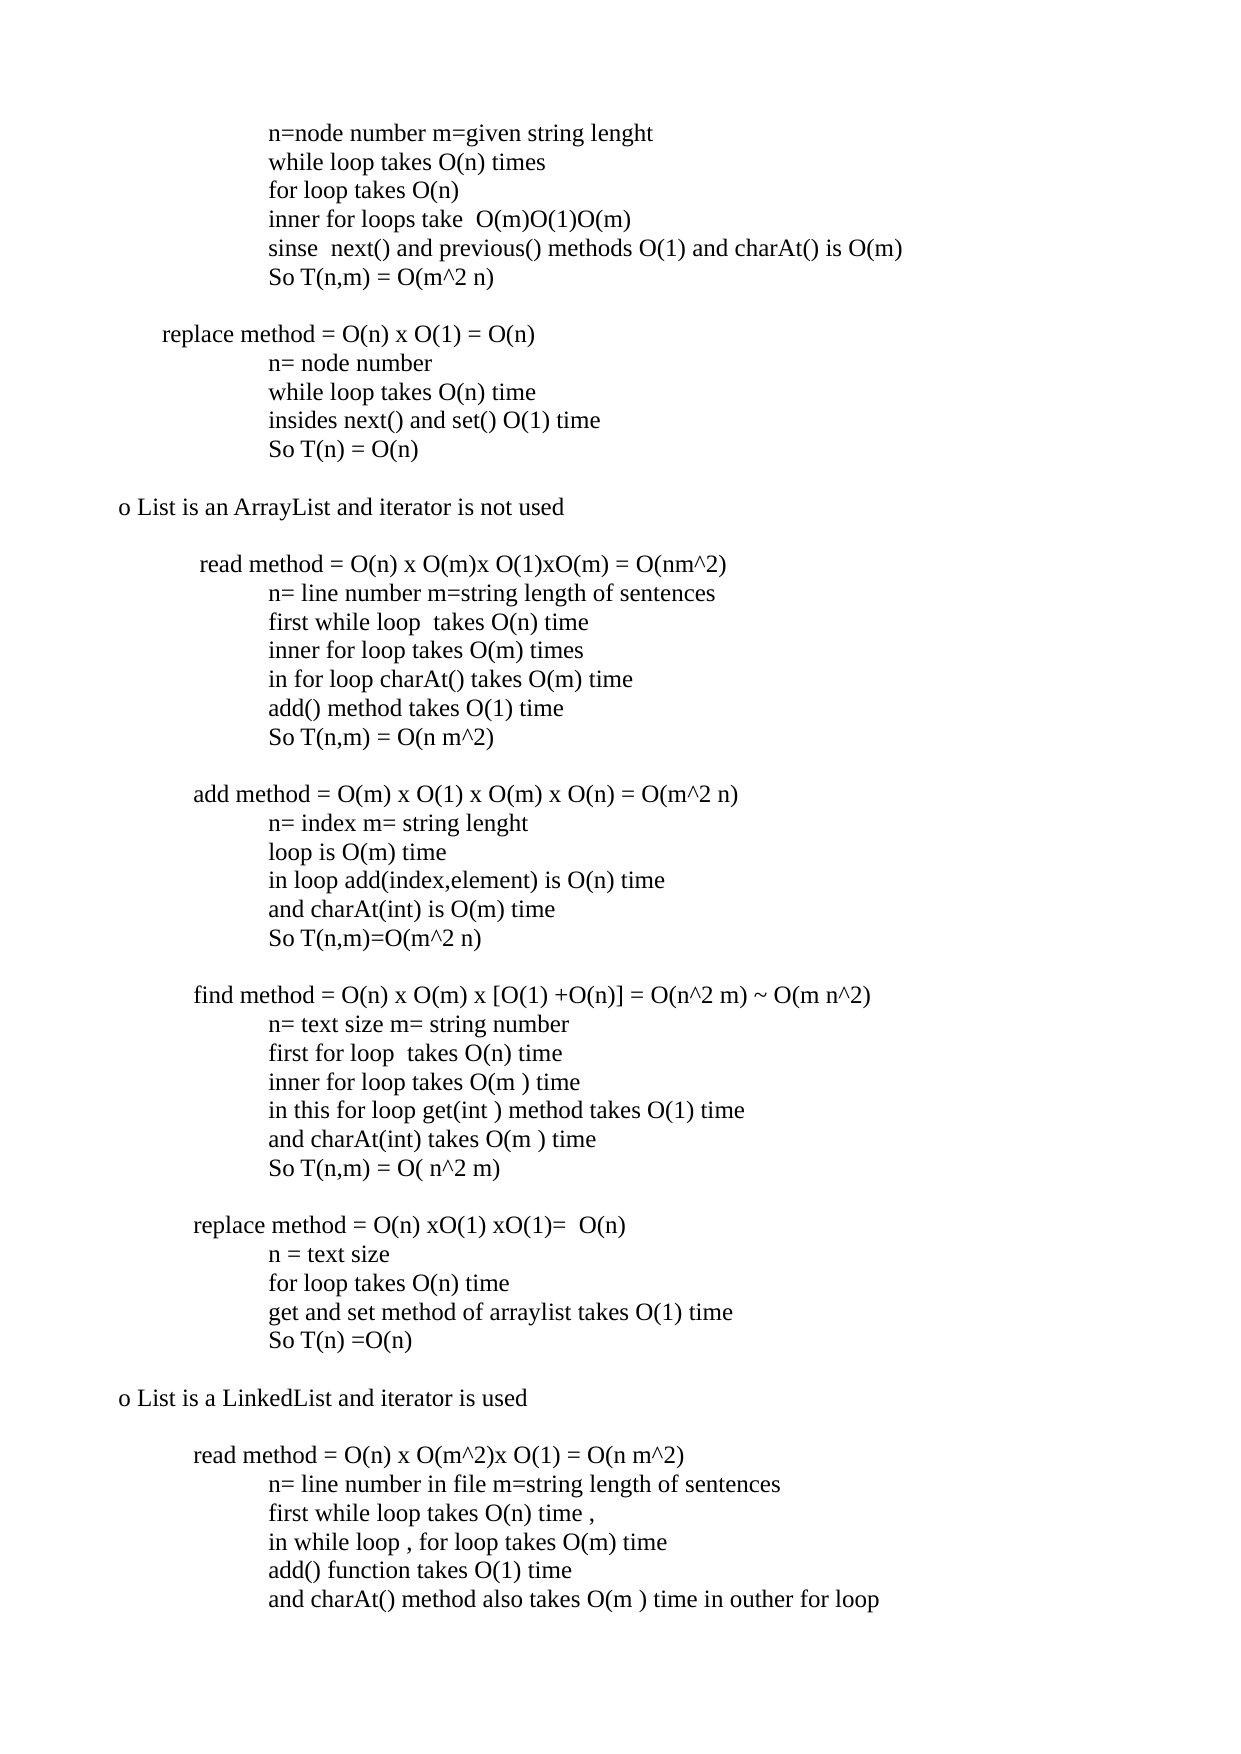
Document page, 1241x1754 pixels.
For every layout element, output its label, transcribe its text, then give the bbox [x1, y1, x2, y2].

text So T(n,m)=O(m^2 n) [118, 923, 1122, 952]
text first while loop takes O(n) time , [118, 1498, 1122, 1527]
text add() method takes O(1) time [118, 693, 1122, 722]
text So T(n) =O(n) [118, 1326, 1122, 1354]
text add method = O(m) x O(1) x O(m) x O(n) = O(m^2 n) [118, 779, 1122, 808]
text So T(n,m) = O( n^2 m) [118, 1153, 1122, 1182]
text and charAt(int) is O(m) time [118, 894, 1122, 923]
text and charAt() method also takes O(m ) time in outher for loop [118, 1584, 1122, 1613]
text replace method = O(n) x O(1) = O(n) [118, 319, 1234, 348]
text in loop add(index,element) is O(n) time [118, 866, 1122, 894]
text get and set method of arraylist takes O(1) time [118, 1297, 1122, 1326]
text while loop takes O(n) time [118, 377, 1234, 406]
text loop is O(m) time [118, 837, 1122, 866]
text n=node number m=given string lenght [118, 118, 1234, 147]
text So T(n,m) = O(m^2 n) [118, 262, 1234, 291]
text n= text size m= string number [118, 1009, 1122, 1038]
text while loop takes O(n) times [118, 147, 1234, 176]
text add() function takes O(1) time [118, 1556, 1122, 1584]
text first while loop takes O(n) time [118, 607, 1122, 636]
text sinse next() and previous() methods O(1) and charAt() is O(m) [118, 233, 1234, 262]
text and charAt(int) takes O(m ) time [118, 1124, 1122, 1153]
text inner for loop takes O(m) times [118, 636, 1122, 664]
text replace method = O(n) xO(1) xO(1)= O(n) [118, 1211, 1122, 1239]
text n= line number in file m=string length of sentences [118, 1469, 1122, 1498]
text in for loop charAt() takes O(m) time [118, 664, 1122, 693]
text So T(n) = O(n) [118, 434, 1234, 463]
text first for loop takes O(n) time [118, 1038, 1122, 1067]
text n= node number [118, 348, 1234, 377]
text read method = O(n) x O(m)x O(1)xO(m) = O(nm^2) [118, 549, 1122, 578]
text find method = O(n) x O(m) x [O(1) +O(n)] = O(n^2 m) ~ O(m n^2) [118, 981, 1122, 1009]
text in while loop , for loop takes O(m) time [118, 1527, 1122, 1556]
text read method = O(n) x O(m^2)x O(1) = O(n m^2) [118, 1441, 1122, 1469]
text insides next() and set() O(1) time [118, 406, 1234, 434]
text o List is a LinkedList and iterator is used [118, 1383, 1122, 1412]
text o List is an ArrayList and iterator is not used [118, 492, 1122, 521]
text for loop takes O(n) [118, 176, 1234, 204]
text So T(n,m) = O(n m^2) [118, 722, 1122, 751]
text for loop takes O(n) time [118, 1268, 1122, 1297]
text in this for loop get(int ) method takes O(1) time [118, 1096, 1122, 1124]
text n = text size [118, 1239, 1122, 1268]
text inner for loops take O(m)O(1)O(m) [118, 204, 1234, 233]
text n= line number m=string length of sentences [118, 578, 1122, 607]
text n= index m= string lenght [118, 808, 1122, 837]
text inner for loop takes O(m ) time [118, 1067, 1122, 1096]
